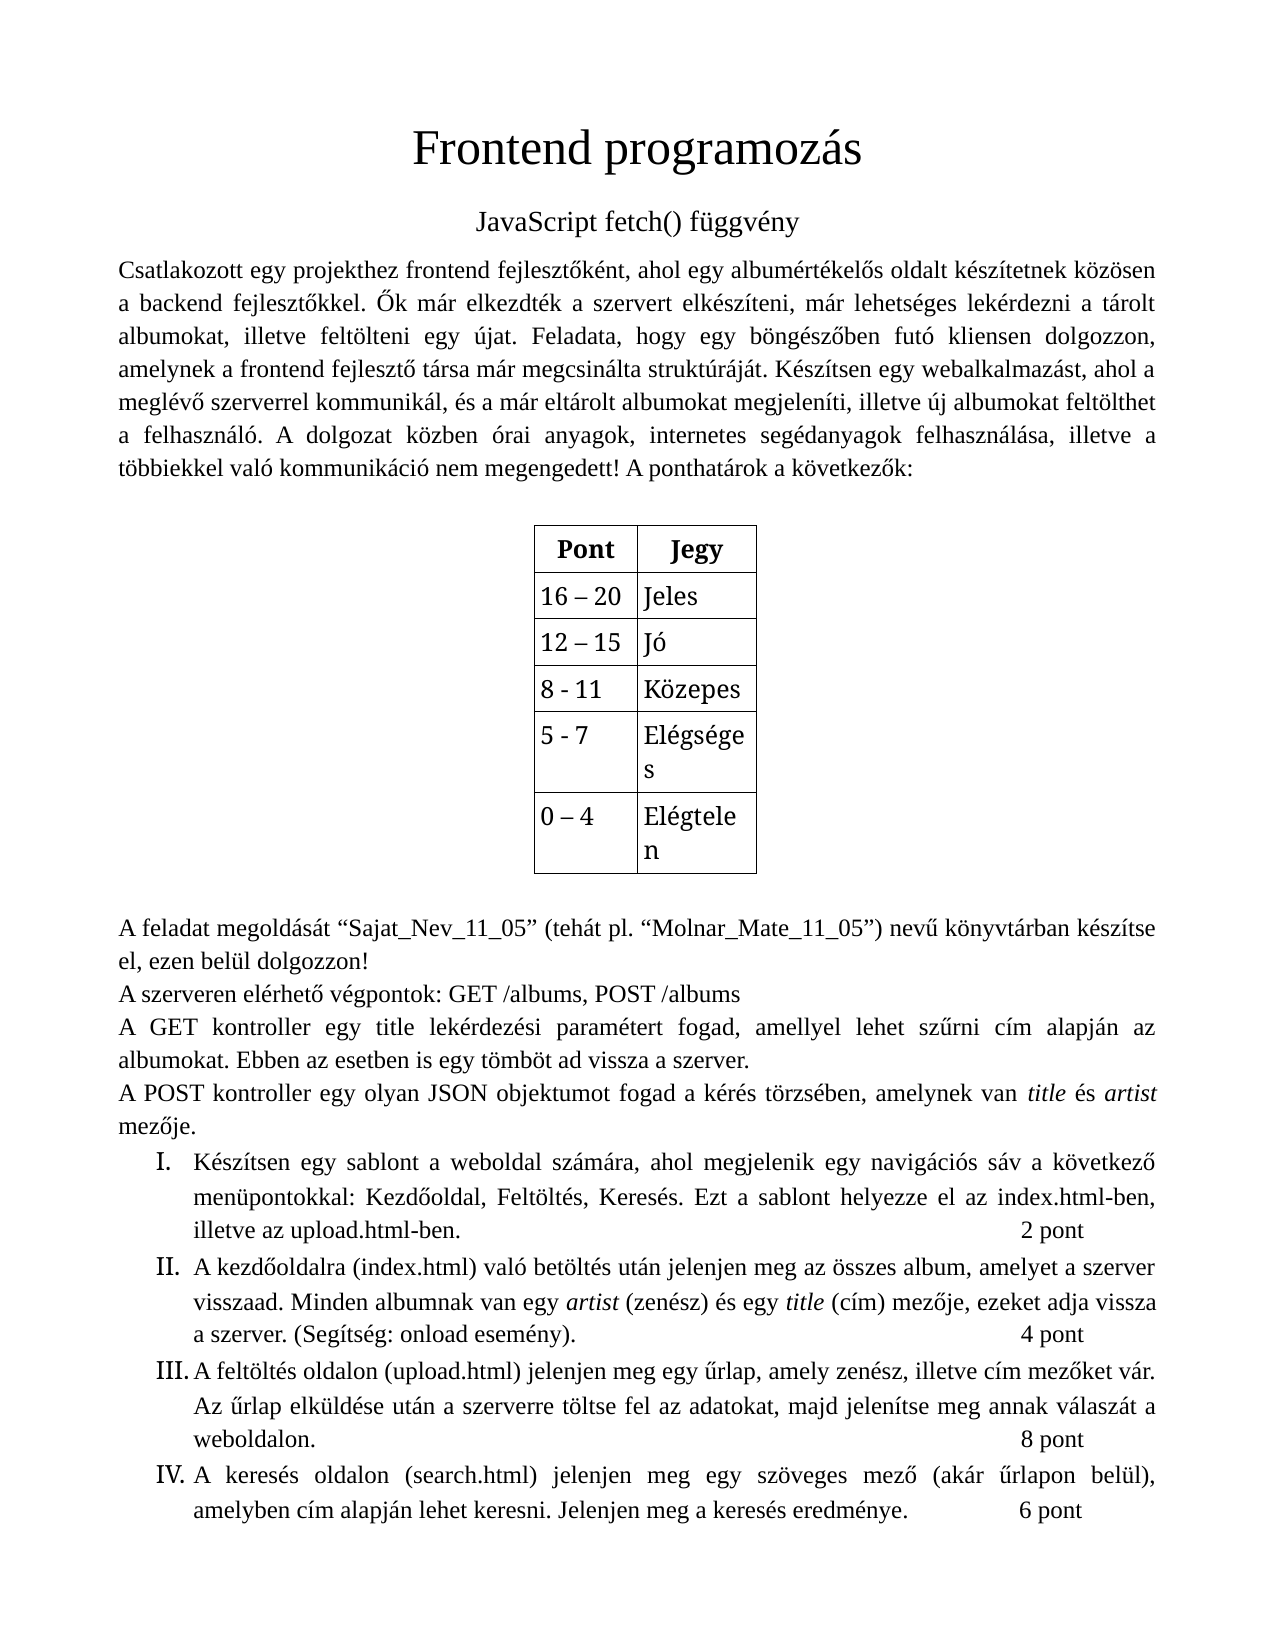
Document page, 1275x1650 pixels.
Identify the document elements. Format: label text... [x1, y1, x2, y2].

table_cell Jó [638, 619, 756, 665]
text Csatlakozott egy projekthez frontend fejlesztőként, ahol egy albumértékelős oldalt készítetnek közösen a backend fejlesztőkkel. Ők már elkezdték a szervert elkészíteni, már lehetséges lekérdezni a tárolt albumokat, illetve feltölteni egy újat. Feladata, hogy egy böngészőben futó kliensen dolgozzon, amelynek a frontend fejlesztő társa már megcsinálta struktúráját. Készítsen egy webalkalmazást, ahol a meglévő szerverrel kommunikál, és a már eltárolt albumokat megjeleníti, illetve új albumokat feltölthet a felhasználó. A dolgozat közben órai anyagok, internetes segédanyagok felhasználása, illetve a többiekkel való kommunikáció nem megengedett! A ponthatárok a következők: [118, 255, 1157, 482]
table_header Pont [535, 526, 637, 572]
text JavaScript fetch() függvény [118, 204, 1157, 238]
table_cell Elégséges [638, 712, 756, 792]
table_cell 8 - 11 [535, 666, 637, 711]
table_cell 5 - 7 [535, 712, 637, 792]
text A szerveren elérhető végpontok: GET /albums, POST /albums [118, 979, 1157, 1007]
table_cell 16 – 20 [535, 573, 637, 618]
text A POST kontroller egy olyan JSON objektumot fogad a kérés törzsében, amelynek van title és artist mezője. [118, 1078, 1157, 1139]
text A GET kontroller egy title lekérdezési paramétert fogad, amellyel lehet szűrni cím alapján az albumokat. Ebben az esetben is egy tömböt ad vissza a szerver. [118, 1012, 1157, 1073]
text Frontend programozás [118, 118, 1157, 176]
table_cell Jeles [638, 573, 756, 618]
list A feltöltés oldalon (upload.html) jelenjen meg egy űrlap, amely zenész, illetve cím mezőket vár. Az űrlap elküldése után a szerverre töltse fel az adatokat, majd jelenítse meg annak válaszát a weboldalon. 8 pont [156, 1353, 1157, 1453]
table_cell 0 – 4 [535, 793, 637, 872]
table_header Jegy [638, 526, 756, 572]
list Készítsen egy sablont a weboldal számára, ahol megjelenik egy navigációs sáv a következő menüpontokkal: Kezdőoldal, Feltöltés, Keresés. Ezt a sablont helyezze el az index.html-ben, illetve az upload.html-ben. 2 pont [156, 1144, 1157, 1244]
table_cell 12 – 15 [535, 619, 637, 665]
list A kezdőoldalra (index.html) való betöltés után jelenjen meg az összes album, amelyet a szerver visszaad. Minden albumnak van egy artist (zenész) és egy title (cím) mezője, ezeket adja vissza a szerver. (Segítség: onload esemény). 4 pont [156, 1248, 1157, 1348]
table_cell Elégtelen [638, 793, 756, 872]
list A keresés oldalon (search.html) jelenjen meg egy szöveges mező (akár űrlapon belül), amelyben cím alapján lehet keresni. Jelenjen meg a keresés eredménye. 6 pont [156, 1457, 1157, 1524]
table_cell Közepes [638, 666, 756, 711]
text A feladat megoldását “Sajat_Nev_11_05” (tehát pl. “Molnar_Mate_11_05”) nevű könyvtárban készítse el, ezen belül dolgozzon! [118, 913, 1157, 974]
